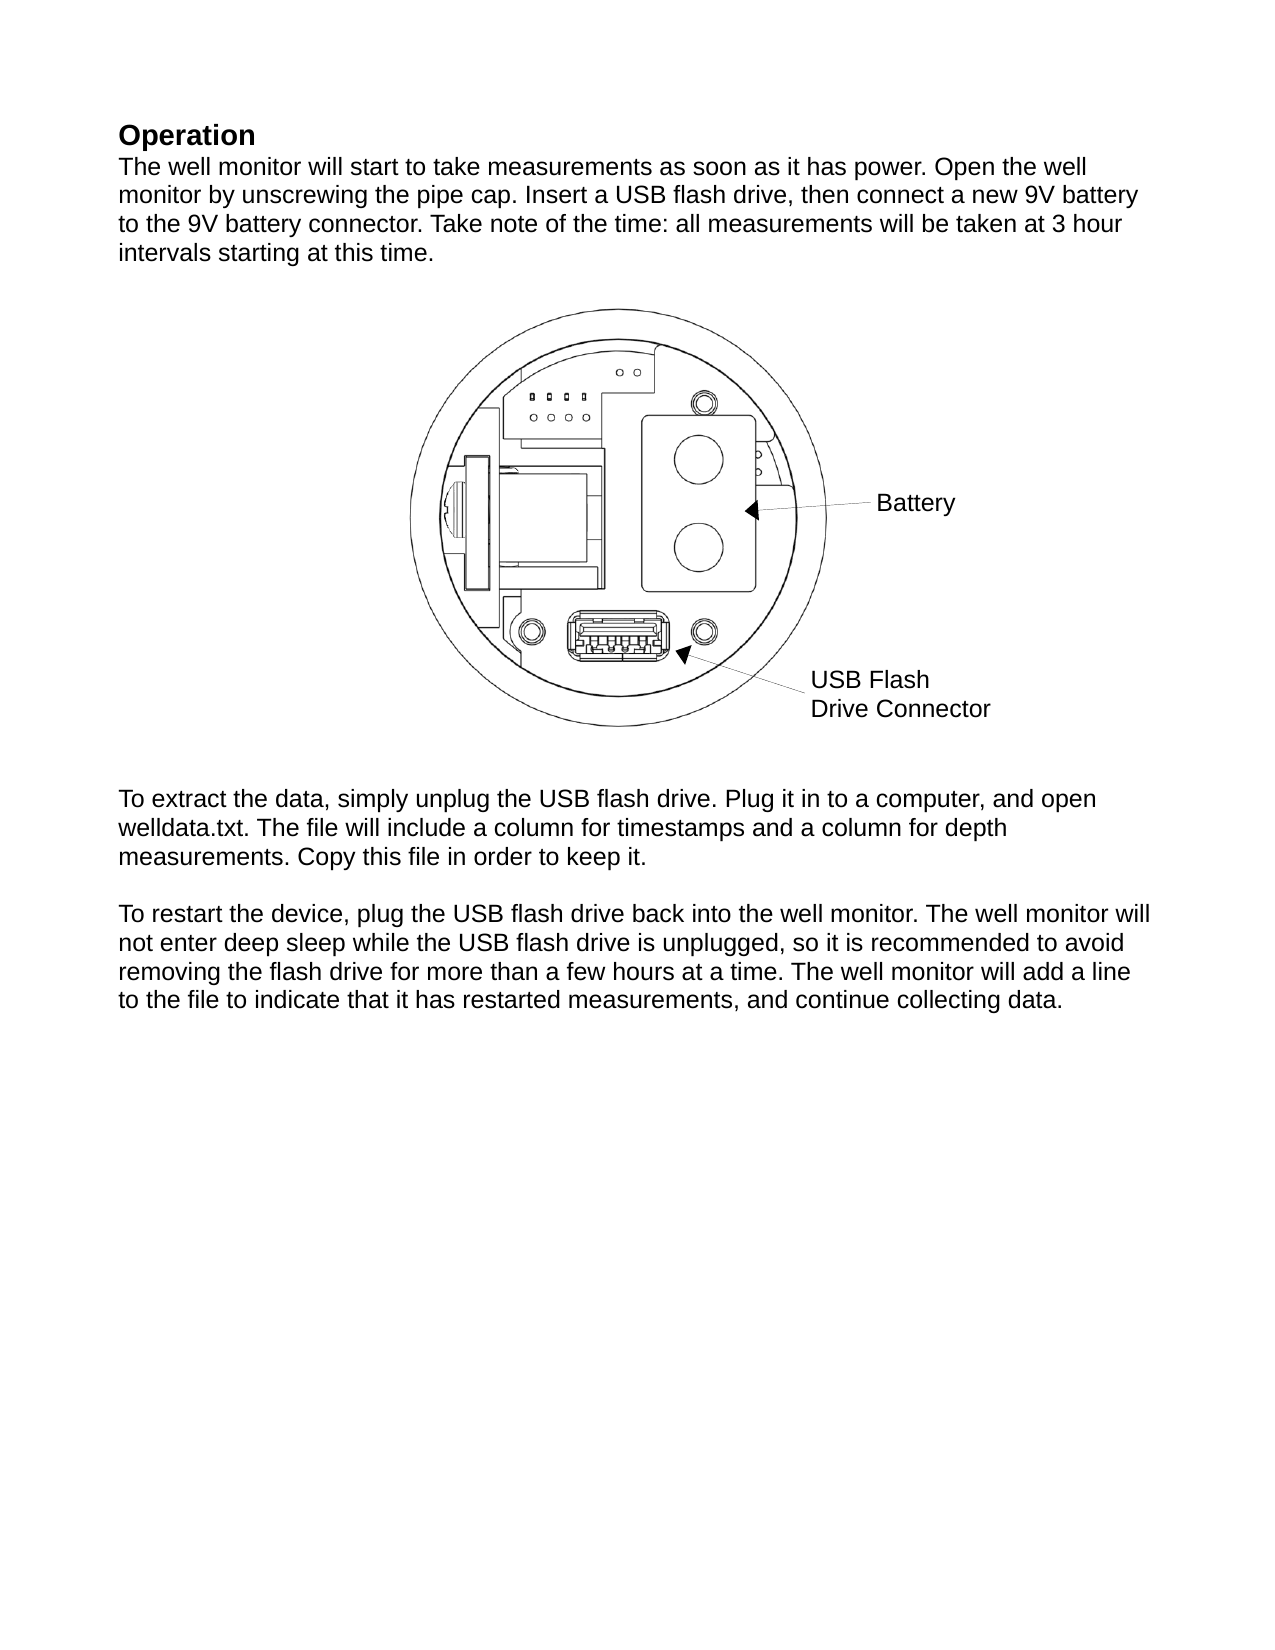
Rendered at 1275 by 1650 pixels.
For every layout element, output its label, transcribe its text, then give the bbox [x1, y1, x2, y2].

text To restart the device, plug the USB flash drive back into the well monitor. The well monitor will not enter deep sleep while the USB flash drive is unplugged, so it is recommended to avoid removing the flash drive for more than a few hours at a time. The well monitor will add a line to the file to indicate that it has restarted measurements, and continue collecting data. [118, 899, 1157, 1014]
text Operation [118, 118, 1157, 152]
picture [849, 680, 858, 686]
text To extract the data, simply unplug the USB flash drive. Plug it in to a computer, and open welldata.txt. The file will include a column for timestamps and a column for depth measurements. Copy this file in order to keep it. [118, 784, 1157, 870]
picture [849, 673, 857, 678]
text The well monitor will start to take measurements as soon as it has power. Open the well monitor by unscrewing the pipe cap. Insert a USB flash drive, then connect a new 9V battery to the 9V battery connector. Take note of the time: all measurements will be taken at 3 hour intervals starting at this time. [118, 152, 1157, 267]
picture [358, 290, 859, 763]
